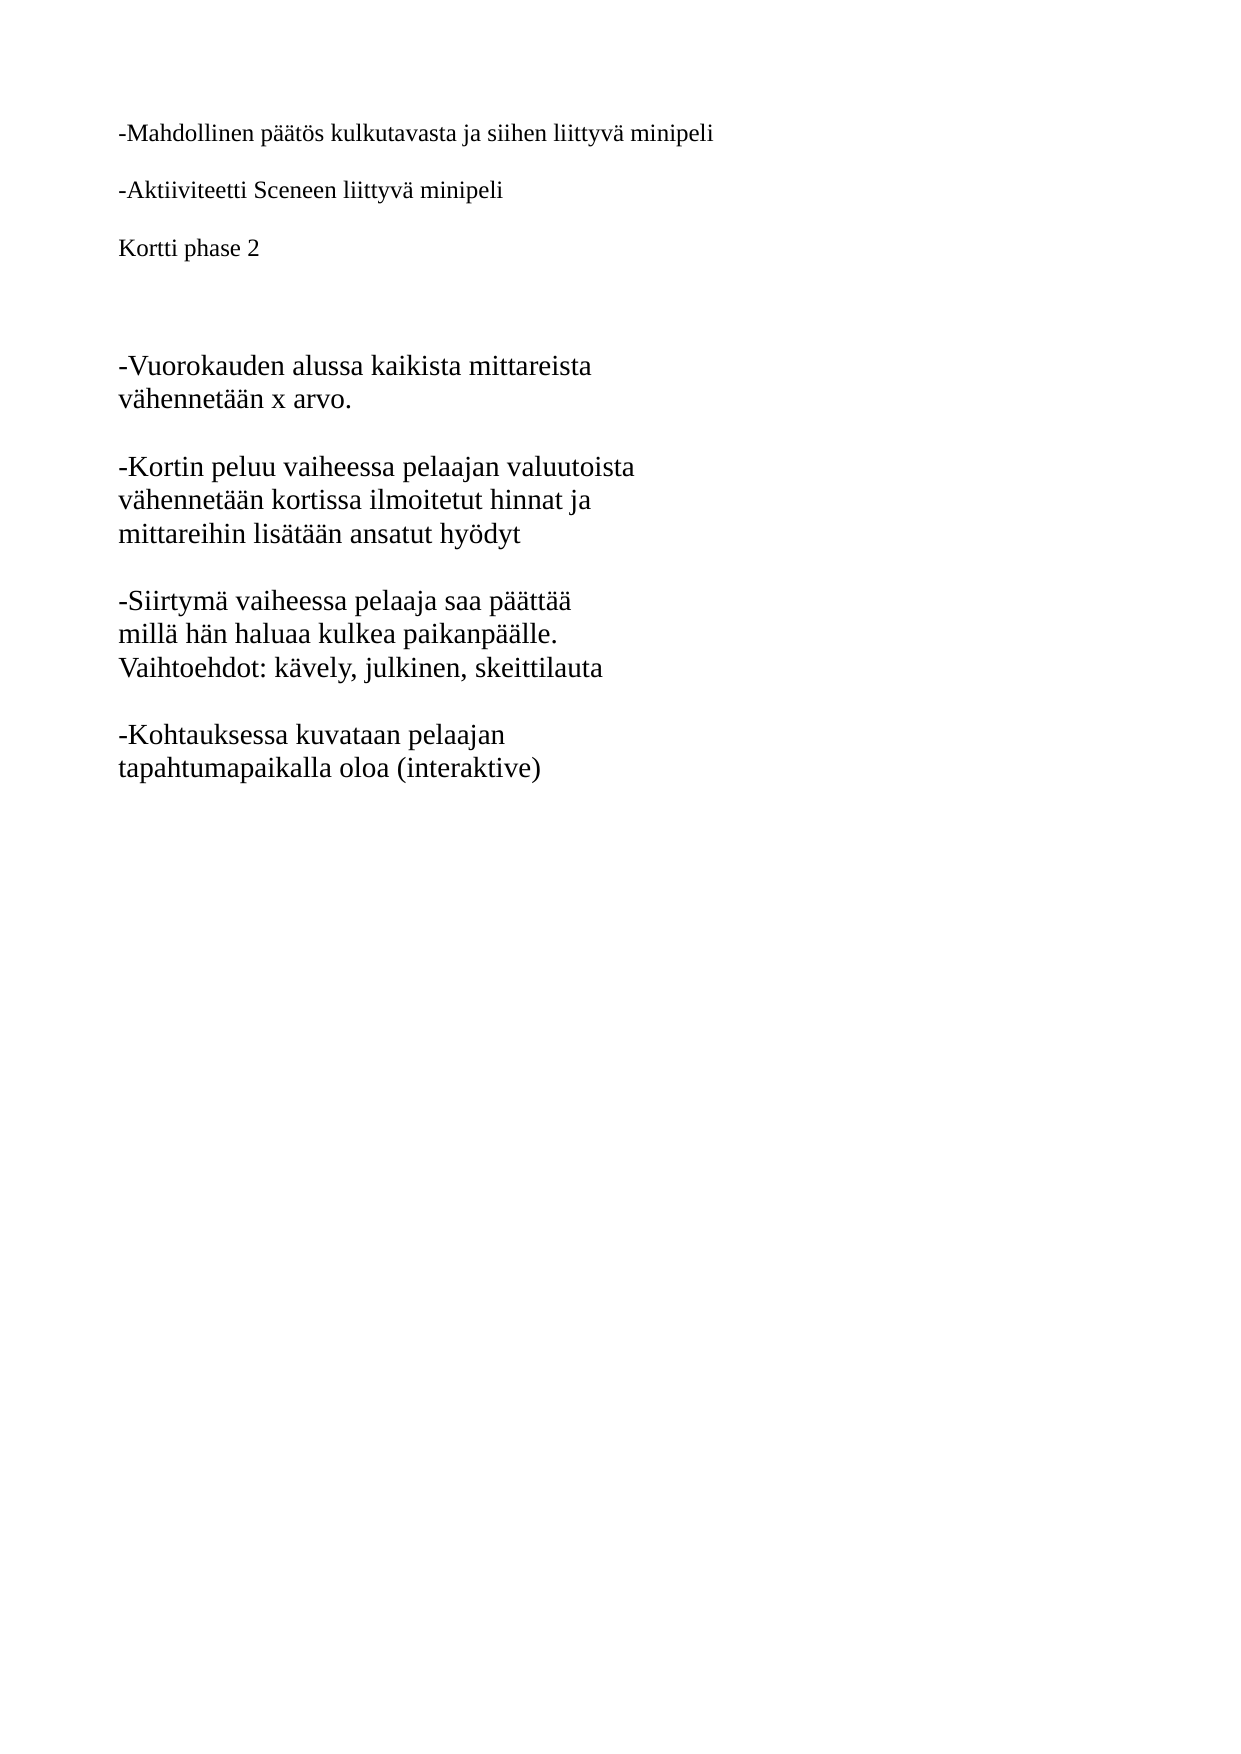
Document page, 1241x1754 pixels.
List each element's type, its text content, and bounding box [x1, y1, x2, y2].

text -Mahdollinen päätös kulkutavasta ja siihen liittyvä minipeli [118, 118, 1122, 147]
text millä hän haluaa kulkea paikanpäälle. [118, 616, 1122, 650]
text Kortti phase 2 [118, 233, 1122, 262]
text -Aktiiviteetti Sceneen liittyvä minipeli [118, 176, 1122, 204]
text -Kohtauksessa kuvataan pelaajan [118, 717, 1122, 751]
text tapahtumapaikalla oloa (interaktive) [118, 751, 1122, 784]
text vähennetään kortissa ilmoitetut hinnat ja [118, 482, 1122, 516]
text -Vuorokauden alussa kaikista mittareista [118, 348, 1122, 382]
text vähennetään x arvo. [118, 382, 1122, 415]
text mittareihin lisätään ansatut hyödyt [118, 516, 1122, 549]
text -Siirtymä vaiheessa pelaaja saa päättää [118, 583, 1122, 616]
text -Kortin peluu vaiheessa pelaajan valuutoista [118, 449, 1122, 482]
text Vaihtoehdot: kävely, julkinen, skeittilauta [118, 650, 1122, 683]
